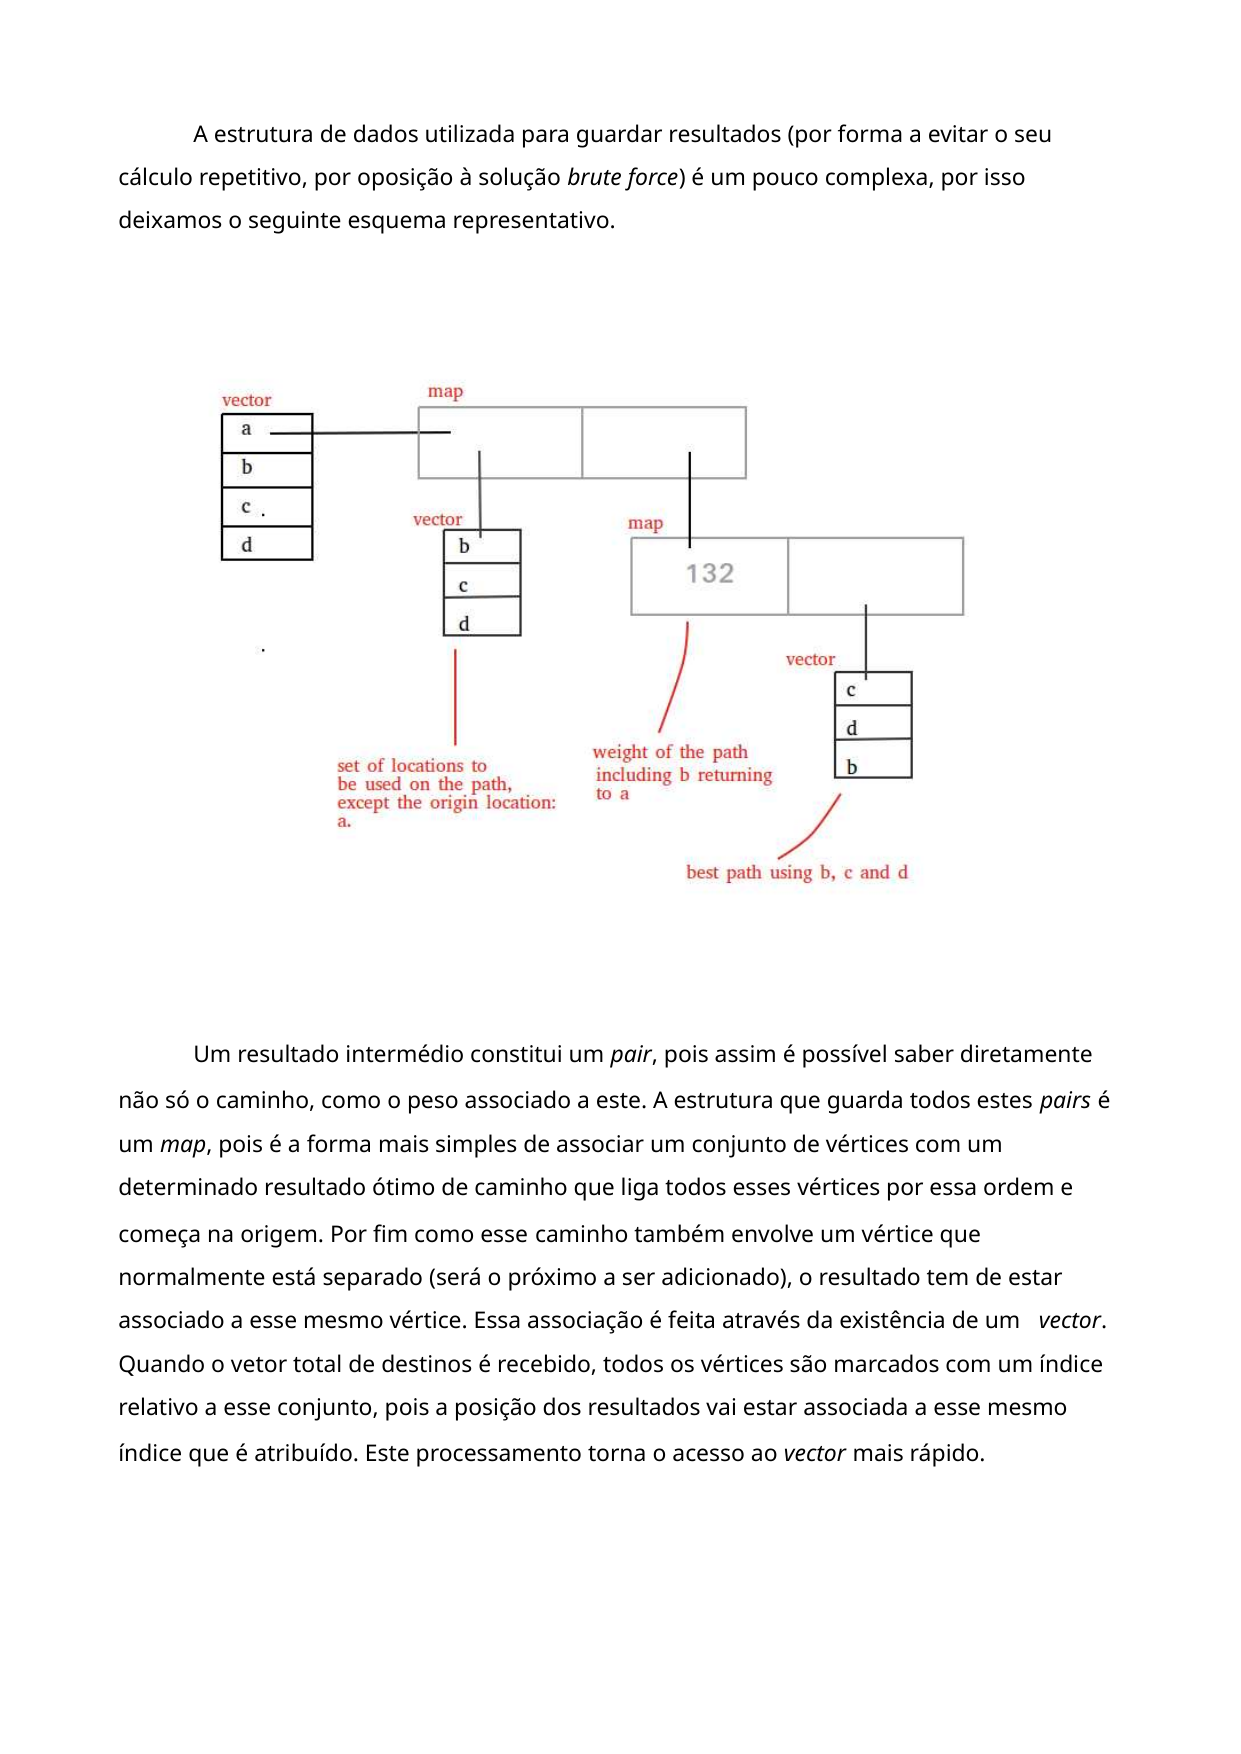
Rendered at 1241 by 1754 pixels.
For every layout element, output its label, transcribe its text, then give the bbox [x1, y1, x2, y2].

text Um resultado intermédio constitui um pair, pois assim é possível saber diretamente não só o caminho, como o peso associado a este. A estrutura que guarda todos estes pairs é um map, pois é a forma mais simples de associar um conjunto de vértices com um determinado resultado ótimo de caminho que liga todos esses vértices por essa ordem e começa na origem. Por fim como esse caminho também envolve um vértice que normalmente está separado (será o próximo a ser adicionado), o resultado tem de estar associado a esse mesmo vértice. Essa associação é feita através da existência de um vector. Quando o vetor total de destinos é recebido, todos os vértices são marcados com um índice relativo a esse conjunto, pois a posição dos resultados vai estar associada a esse mesmo índice que é atribuído. Este processamento torna o acesso ao vector mais rápido. [118, 1038, 1122, 1469]
picture [118, 288, 1033, 976]
text A estrutura de dados utilizada para guardar resultados (por forma a evitar o seu cálculo repetitivo, por oposição à solução brute force) é um pouco complexa, por isso deixamos o seguinte esquema representativo. [118, 118, 1122, 236]
